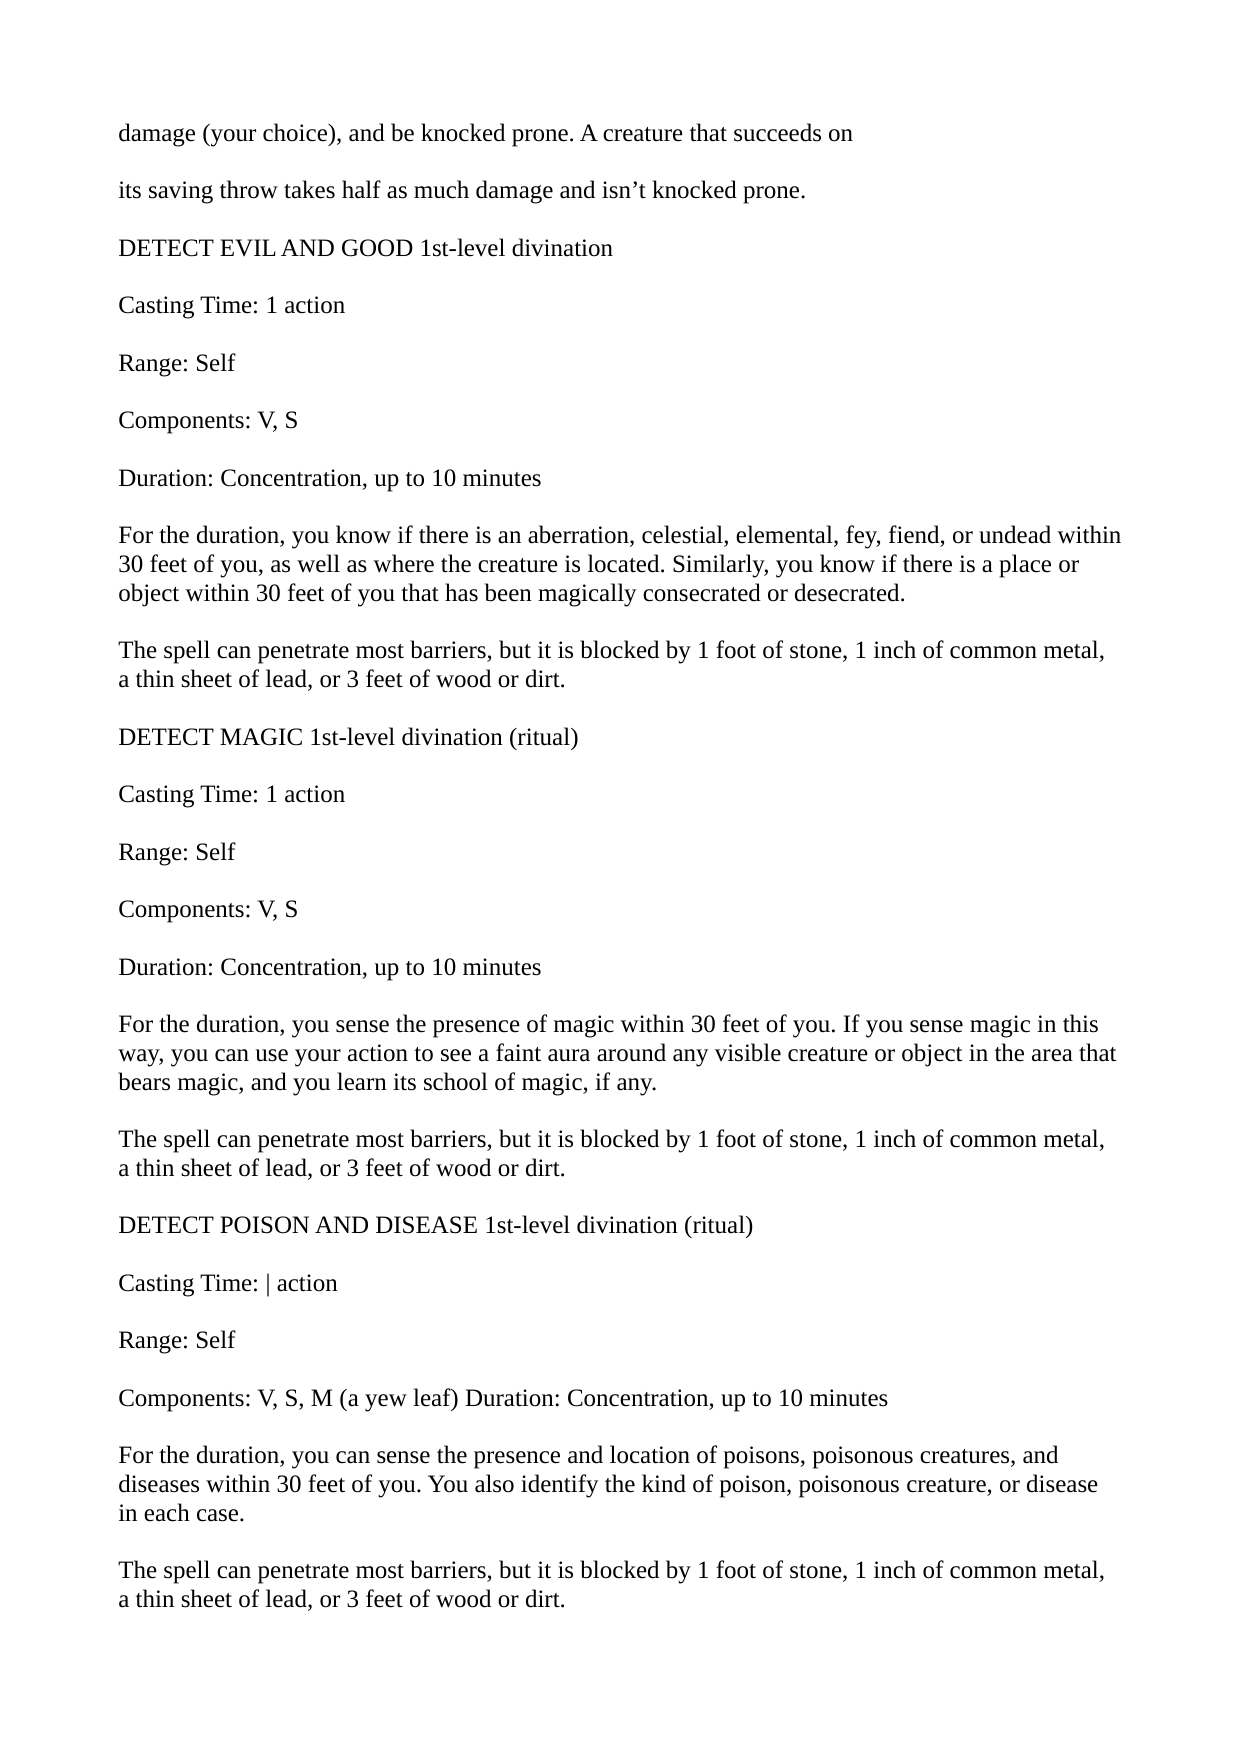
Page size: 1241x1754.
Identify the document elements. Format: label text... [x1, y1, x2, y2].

text Components: V, S [118, 406, 1122, 434]
text Duration: Concentration, up to 10 minutes [118, 952, 1122, 981]
text The spell can penetrate most barriers, but it is blocked by 1 foot of stone, 1 inch of common metal, a thin sheet of lead, or 3 feet of wood or dirt. [118, 1124, 1122, 1182]
text Casting Time: 1 action [118, 291, 1122, 319]
text DETECT MAGIC 1st-level divination (ritual) [118, 722, 1122, 751]
text its saving throw takes half as much damage and isn’t knocked prone. [118, 176, 1122, 204]
text For the duration, you know if there is an aberration, celestial, elemental, fey, fiend, or undead within 30 feet of you, as well as where the creature is located. Similarly, you know if there is a place or object within 30 feet of you that has been magically consecrated or desecrated. [118, 521, 1122, 607]
text For the duration, you can sense the presence and location of poisons, poisonous creatures, and diseases within 30 feet of you. You also identify the kind of poison, poisonous creature, or disease in each case. [118, 1441, 1122, 1527]
text Casting Time: 1 action [118, 779, 1122, 808]
text The spell can penetrate most barriers, but it is blocked by 1 foot of stone, 1 inch of common metal, a thin sheet of lead, or 3 feet of wood or dirt. [118, 636, 1122, 693]
text Range: Self [118, 837, 1122, 866]
text Duration: Concentration, up to 10 minutes [118, 463, 1122, 492]
text The spell can penetrate most barriers, but it is blocked by 1 foot of stone, 1 inch of common metal, a thin sheet of lead, or 3 feet of wood or dirt. [118, 1556, 1122, 1613]
text Range: Self [118, 1326, 1122, 1354]
text For the duration, you sense the presence of magic within 30 feet of you. If you sense magic in this way, you can use your action to see a faint aura around any visible creature or object in the area that bears magic, and you learn its school of magic, if any. [118, 1009, 1122, 1096]
text Casting Time: | action [118, 1268, 1122, 1297]
text DETECT EVIL AND GOOD 1st-level divination [118, 233, 1122, 262]
text Components: V, S [118, 894, 1122, 923]
text DETECT POISON AND DISEASE 1st-level divination (ritual) [118, 1211, 1122, 1239]
text Range: Self [118, 348, 1122, 377]
text damage (your choice), and be knocked prone. A creature that succeeds on [118, 118, 1122, 147]
text Components: V, S, M (a yew leaf) Duration: Concentration, up to 10 minutes [118, 1383, 1122, 1412]
